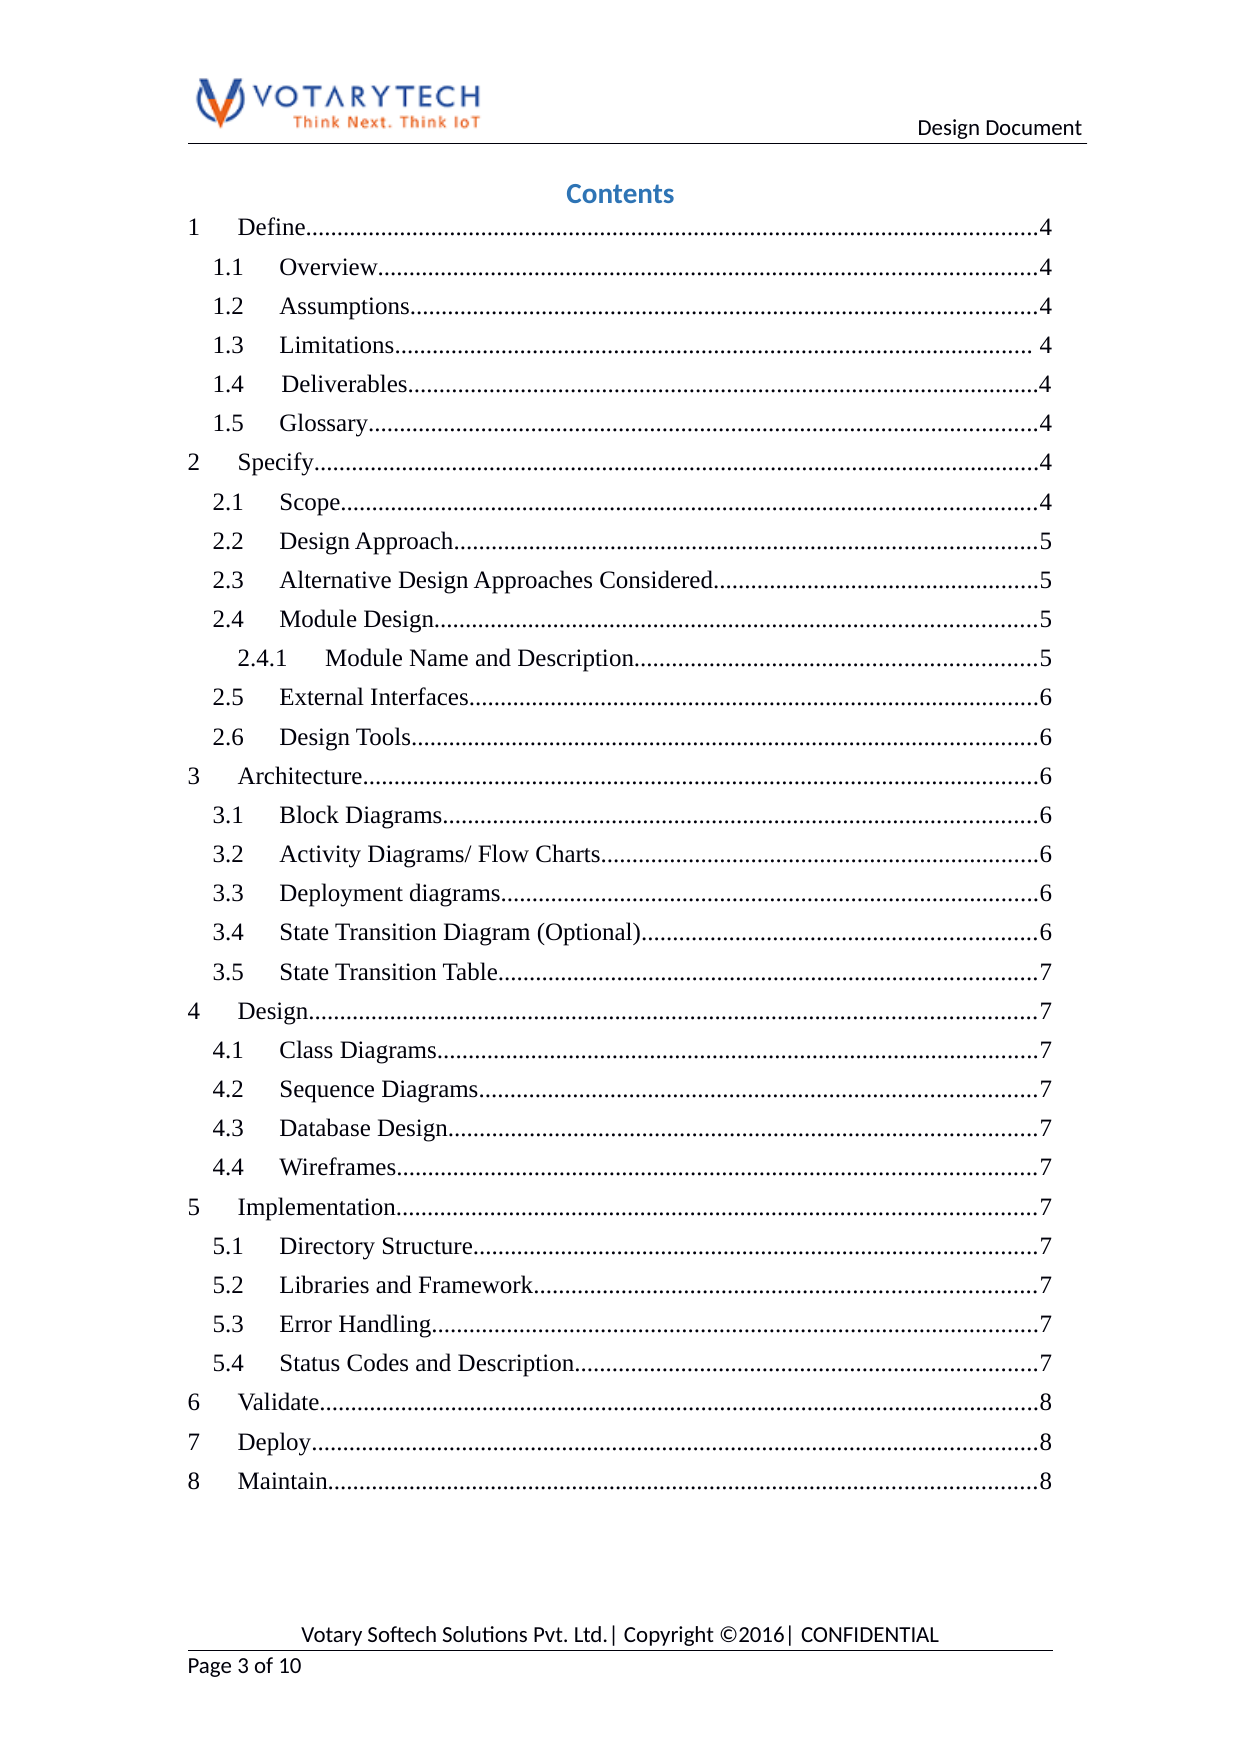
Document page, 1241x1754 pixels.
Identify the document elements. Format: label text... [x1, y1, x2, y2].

picture [187, 75, 488, 135]
text 1.1 Overview 4 [212, 252, 1053, 280]
text 1.4 Deliverables.....................................................................................................4 [212, 369, 1053, 398]
text 5.1 Directory Structure 7 [212, 1231, 1053, 1259]
text 4.1 Class Diagrams 7 [212, 1035, 1053, 1064]
text 2.4.1 Module Name and Description 5 [237, 643, 1053, 672]
text 4.2 Sequence Diagrams 7 [212, 1074, 1053, 1103]
text 3.2 Activity Diagrams/ Flow Charts 6 [212, 839, 1053, 868]
text 5.4 Status Codes and Description 7 [212, 1348, 1053, 1377]
text 4.4 Wireframes 7 [212, 1152, 1053, 1181]
text 2 Specify 4 [187, 447, 1053, 476]
text 6 Validate 8 [187, 1387, 1053, 1416]
text 7 Deploy 8 [187, 1427, 1053, 1455]
text 3.4 State Transition Diagram (Optional) 6 [212, 917, 1053, 946]
text 1 Define 4 [187, 212, 1053, 241]
text 3.5 State Transition Table 7 [212, 957, 1053, 985]
text 2.1 Scope 4 [212, 487, 1053, 515]
text 3 Architecture 6 [187, 761, 1053, 789]
text 1.2 Assumptions 4 [212, 291, 1053, 319]
text 3.3 Deployment diagrams 6 [212, 878, 1053, 907]
text 3.1 Block Diagrams 6 [212, 800, 1053, 829]
text 2.6 Design Tools 6 [212, 722, 1053, 750]
text 5.3 Error Handling 7 [212, 1309, 1053, 1338]
text 4 Design 7 [187, 996, 1053, 1024]
text 2.3 Alternative Design Approaches Considered 5 [212, 565, 1053, 594]
subtitle Contents [187, 175, 1053, 211]
text 1.3 Limitations 4 [212, 330, 1053, 359]
text 2.5 External Interfaces 6 [212, 682, 1053, 711]
text 2.2 Design Approach 5 [212, 526, 1053, 554]
text 8 Maintain 8 [187, 1466, 1053, 1494]
text 5 Implementation 7 [187, 1192, 1053, 1220]
text 4.3 Database Design 7 [212, 1113, 1053, 1142]
text 2.4 Module Design 5 [212, 604, 1053, 633]
text 1.5 Glossary 4 [212, 408, 1053, 437]
text 5.2 Libraries and Framework 7 [212, 1270, 1053, 1299]
